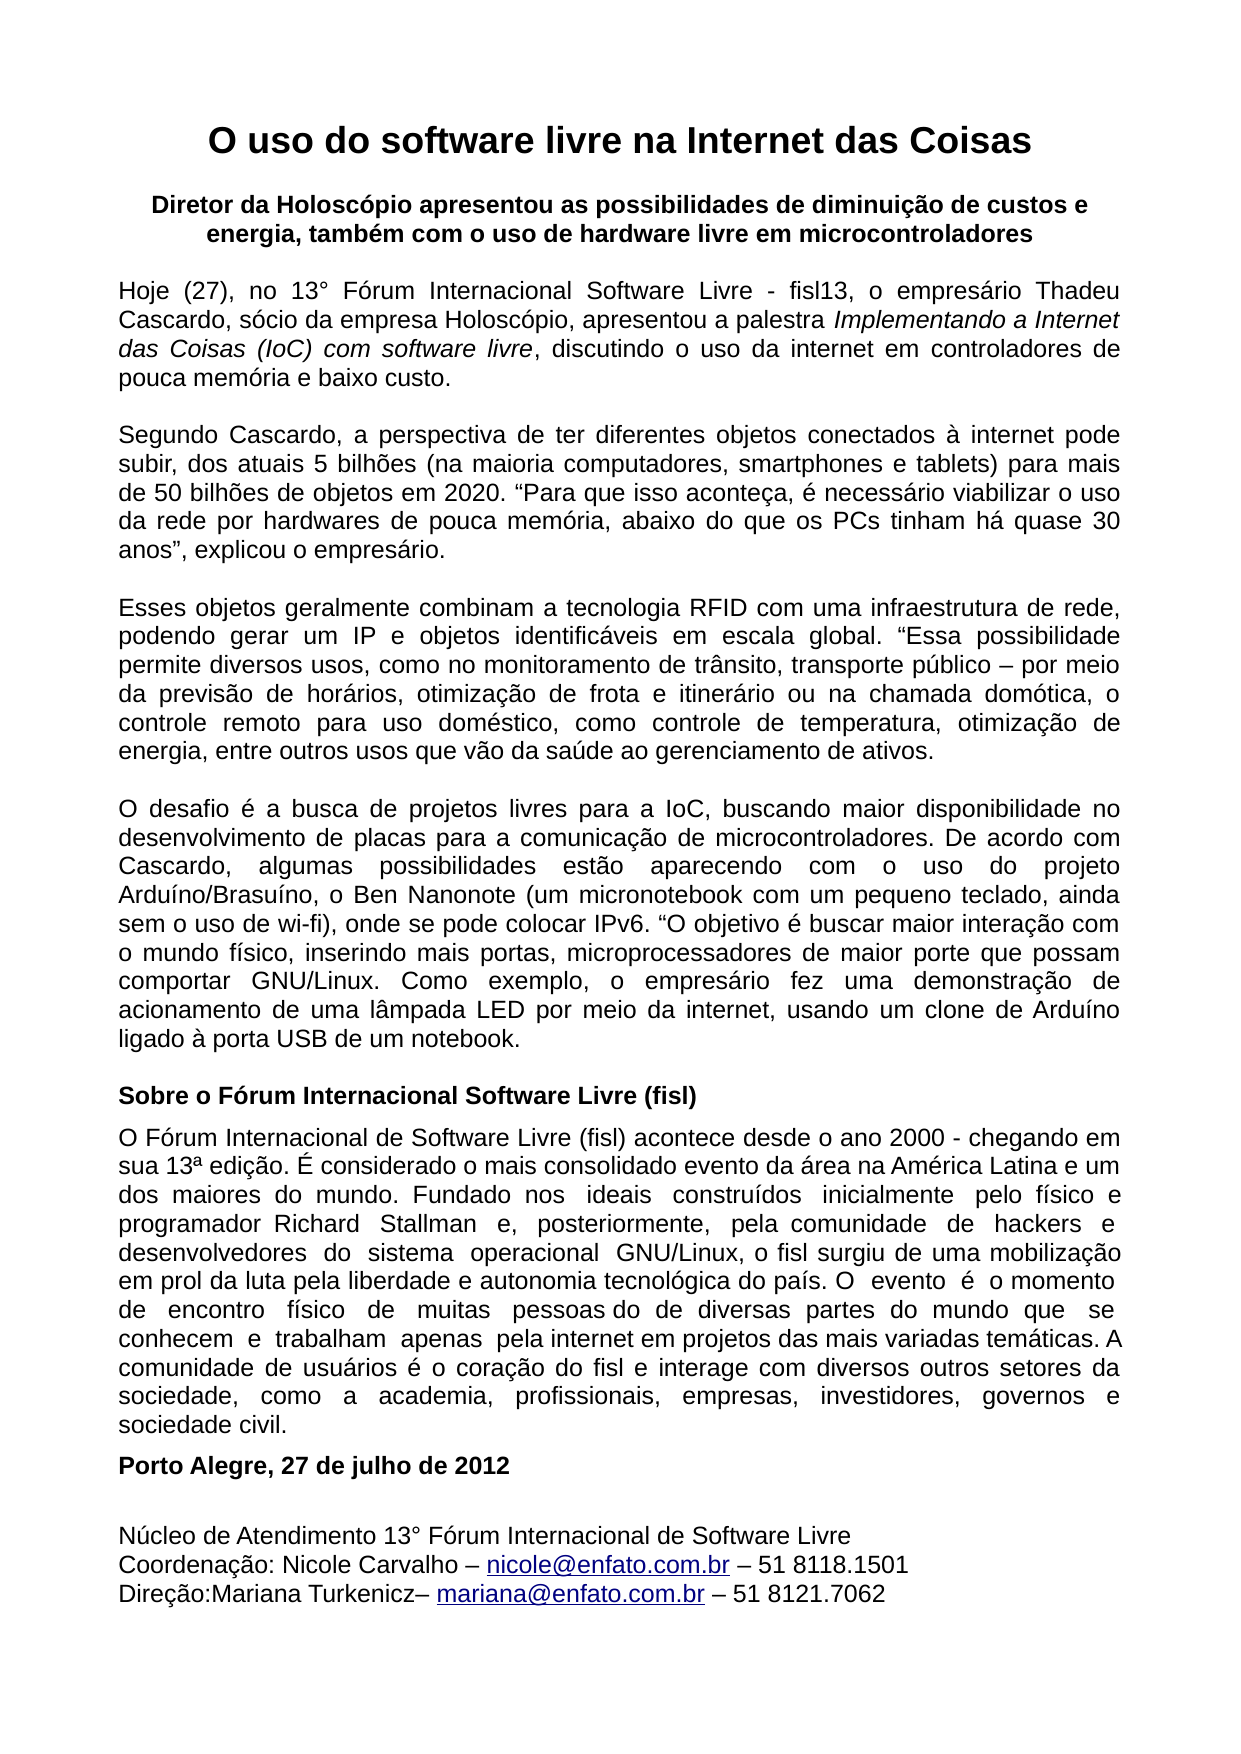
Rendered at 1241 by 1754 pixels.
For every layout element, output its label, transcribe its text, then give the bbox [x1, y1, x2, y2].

text O desafio é a busca de projetos livres para a IoC, buscando maior disponibilidade no desenvolvimento de placas para a comunicação de microcontroladores. De acordo com Cascardo, algumas possibilidades estão aparecendo com o uso do projeto Arduíno/Brasuíno, o Ben Nanonote (um micronotebook com um pequeno teclado, ainda sem o uso de wi-fi), onde se pode colocar IPv6. “O objetivo é buscar maior interação com o mundo físico, inserindo mais portas, microprocessadores de maior porte que possam comportar GNU/Linux. Como exemplo, o empresário fez uma demonstração de acionamento de uma lâmpada LED por meio da internet, usando um clone de Arduíno ligado à porta USB de um notebook. [118, 794, 1122, 1052]
text Diretor da Holoscópio apresentou as possibilidades de diminuição de custos e energia, também com o uso de hardware livre em microcontroladores [118, 190, 1122, 247]
text Porto Alegre, 27 de julho de 2012 [118, 1451, 1122, 1480]
text O uso do software livre na Internet das Coisas [118, 118, 1122, 161]
text Segundo Cascardo, a perspectiva de ter diferentes objetos conectados à internet pode subir, dos atuais 5 bilhões (na maioria computadores, smartphones e tablets) para mais de 50 bilhões de objetos em 2020. “Para que isso aconteça, é necessário viabilizar o uso da rede por hardwares de pouca memória, abaixo do que os PCs tinham há quase 30 anos”, explicou o empresário. [118, 420, 1122, 564]
text Hoje (27), no 13° Fórum Internacional Software Livre - fisl13, o empresário Thadeu Cascardo, sócio da empresa Holoscópio, apresentou a palestra Implementando a Internet das Coisas (IoC) com software livre, discutindo o uso da internet em controladores de pouca memória e baixo custo. [118, 276, 1122, 391]
text Sobre o Fórum Internacional Software Livre (fisl) [118, 1081, 1122, 1110]
text O Fórum Internacional de Software Livre (fisl) acontece desde o ano 2000 - chegando em sua 13ª edição. É considerado o mais consolidado evento da área na América Latina e um dos maiores do mundo. Fundado nos ideais construídos inicialmente pelo físico e programador Richard Stallman e, posteriormente, pela comunidade de hackers e desenvolvedores do sistema operacional GNU/Linux, o fisl surgiu de uma mobilização em prol da luta pela liberdade e autonomia tecnológica do país. O evento é o momento de encontro físico de muitas pessoas do de diversas partes do mundo que se conhecem e trabalham apenas pela internet em projetos das mais variadas temáticas. A comunidade de usuários é o coração do fisl e interage com diversos outros setores da sociedade, como a academia, profissionais, empresas, investidores, governos e sociedade civil. [118, 1122, 1122, 1439]
text Esses objetos geralmente combinam a tecnologia RFID com uma infraestrutura de rede, podendo gerar um IP e objetos identificáveis em escala global. “Essa possibilidade permite diversos usos, como no monitoramento de trânsito, transporte público – por meio da previsão de horários, otimização de frota e itinerário ou na chamada domótica, o controle remoto para uso doméstico, como controle de temperatura, otimização de energia, entre outros usos que vão da saúde ao gerenciamento de ativos. [118, 592, 1122, 765]
text Núcleo de Atendimento 13° Fórum Internacional de Software Livre Coordenação: Nicole Carvalho – nicole@enfato.com.br – 51 8118.1501 Direção:Mariana Turkenicz– mariana@enfato.com.br – 51 8121.7062 [118, 1492, 1122, 1607]
